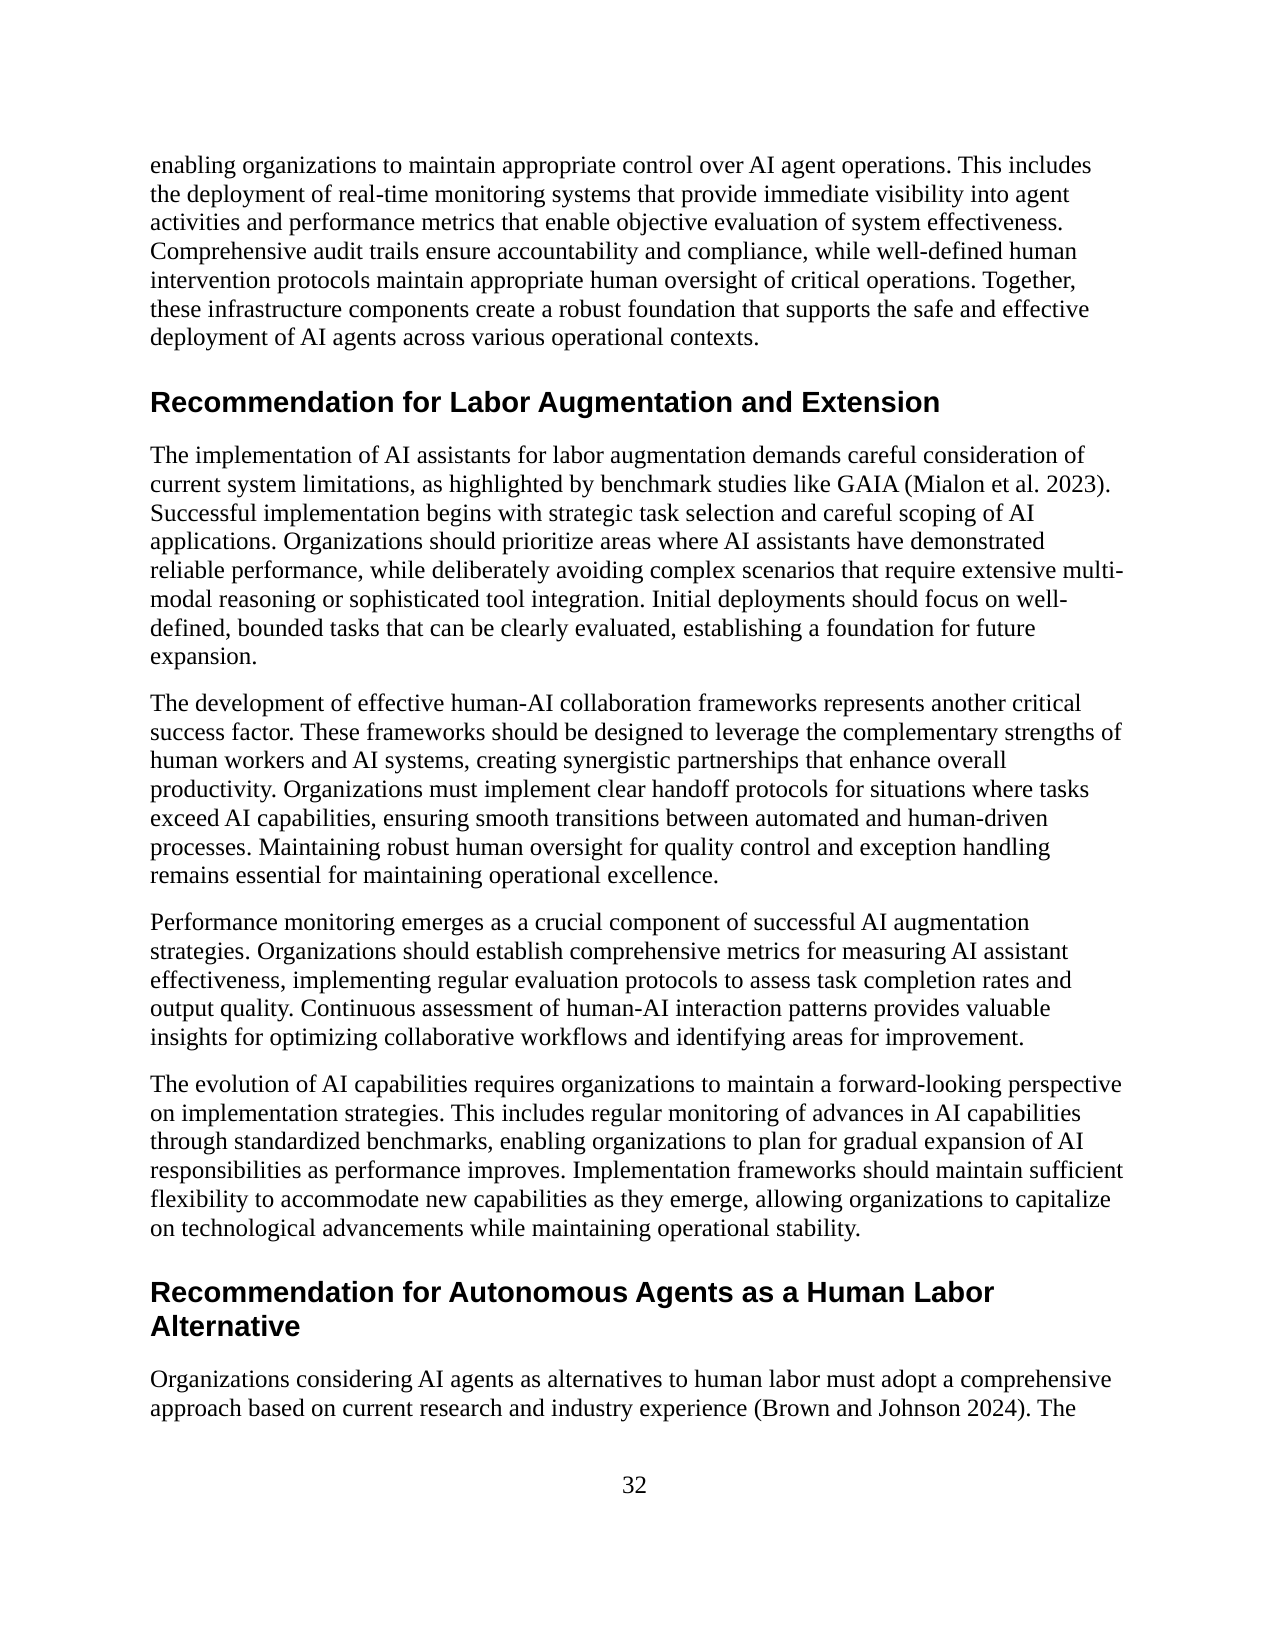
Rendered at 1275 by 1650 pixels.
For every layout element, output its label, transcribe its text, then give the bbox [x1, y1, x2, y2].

text The implementation of AI assistants for labor augmentation demands careful consideration of current system limitations, as highlighted by benchmark studies like GAIA (Mialon et al. 2023). Successful implementation begins with strategic task selection and careful scoping of AI applications. Organizations should prioritize areas where AI assistants have demonstrated reliable performance, while deliberately avoiding complex scenarios that require extensive multi-modal reasoning or sophisticated tool integration. Initial deployments should focus on well-defined, bounded tasks that can be clearly evaluated, establishing a foundation for future expansion. [150, 440, 1125, 670]
subtitle Recommendation for Autonomous Agents as a Human Labor Alternative [150, 1275, 1125, 1342]
subtitle Recommendation for Labor Augmentation and Extension [150, 385, 1125, 419]
text The evolution of AI capabilities requires organizations to maintain a forward-looking perspective on implementation strategies. This includes regular monitoring of advances in AI capabilities through standardized benchmarks, enabling organizations to plan for gradual expansion of AI responsibilities as performance improves. Implementation frameworks should maintain sufficient flexibility to accommodate new capabilities as they emerge, allowing organizations to capitalize on technological advancements while maintaining operational stability. [150, 1069, 1125, 1241]
text Performance monitoring emerges as a crucial component of successful AI augmentation strategies. Organizations should establish comprehensive metrics for measuring AI assistant effectiveness, implementing regular evaluation protocols to assess task completion rates and output quality. Continuous assessment of human-AI interaction patterns provides valuable insights for optimizing collaborative workflows and identifying areas for improvement. [150, 907, 1125, 1051]
text enabling organizations to maintain appropriate control over AI agent operations. This includes the deployment of real-time monitoring systems that provide immediate visibility into agent activities and performance metrics that enable objective evaluation of system effectiveness. Comprehensive audit trails ensure accountability and compliance, while well-defined human intervention protocols maintain appropriate human oversight of critical operations. Together, these infrastructure components create a robust foundation that supports the safe and effective deployment of AI agents across various operational contexts. [150, 150, 1125, 351]
text Organizations considering AI agents as alternatives to human labor must adopt a comprehensive approach based on current research and industry experience (Brown and Johnson 2024). The [150, 1364, 1125, 1421]
text The development of effective human-AI collaboration frameworks represents another critical success factor. These frameworks should be designed to leverage the complementary strengths of human workers and AI systems, creating synergistic partnerships that enhance overall productivity. Organizations must implement clear handoff protocols for situations where tasks exceed AI capabilities, ensuring smooth transitions between automated and human-driven processes. Maintaining robust human oversight for quality control and exception handling remains essential for maintaining operational excellence. [150, 688, 1125, 889]
